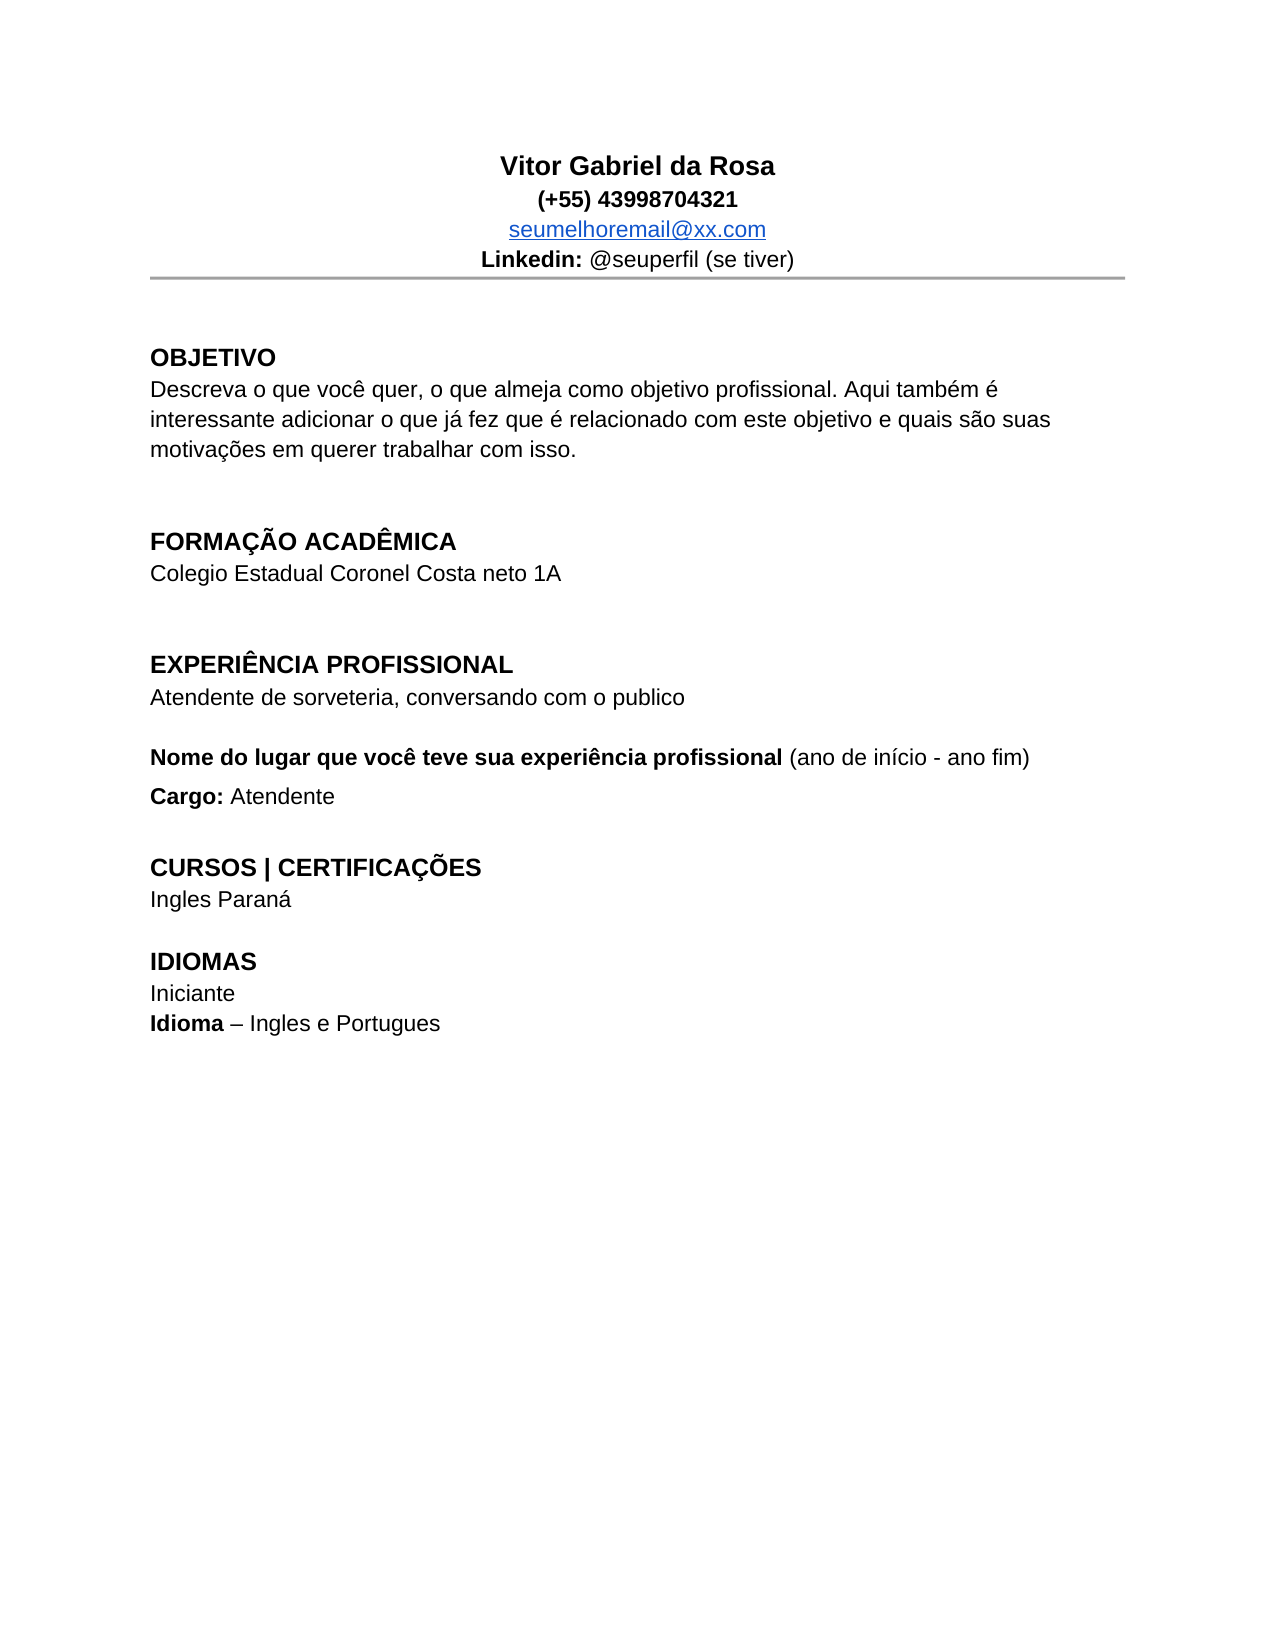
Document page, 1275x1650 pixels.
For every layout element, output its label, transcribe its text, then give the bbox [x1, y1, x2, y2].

text Colegio Estadual Coronel Costa neto 1A [150, 560, 1125, 586]
text Nome do lugar que você teve sua experiência profissional (ano de início - ano fim) [150, 744, 1125, 770]
text Vitor Gabriel da Rosa [150, 150, 1125, 181]
text Descreva o que você quer, o que almeja como objetivo profissional. Aqui também é interessante adicionar o que já fez que é relacionado com este objetivo e quais são suas motivações em querer trabalhar com isso. [150, 376, 1125, 462]
text Linkedin: @seuperfil (se tiver) [150, 246, 1125, 273]
text OBJETIVO [150, 343, 1125, 371]
text Iniciante [150, 979, 1125, 1006]
text FORMAÇÃO ACADÊMICA [150, 527, 1125, 556]
text Atendente de sorveteria, conversando com o publico [150, 683, 1125, 710]
text Ingles Paraná [150, 886, 1125, 912]
text (+55) 43998704321 [150, 186, 1125, 212]
text CURSOS | CERTIFICAÇÕES [150, 853, 1125, 882]
text Idioma – Ingles e Portugues [150, 1010, 1125, 1036]
text EXPERIÊNCIA PROFISSIONAL [150, 650, 1125, 679]
text seumelhoremail@xx.com [150, 216, 1125, 242]
text Cargo: Atendente [150, 783, 1125, 810]
text IDIOMAS [150, 946, 1125, 975]
